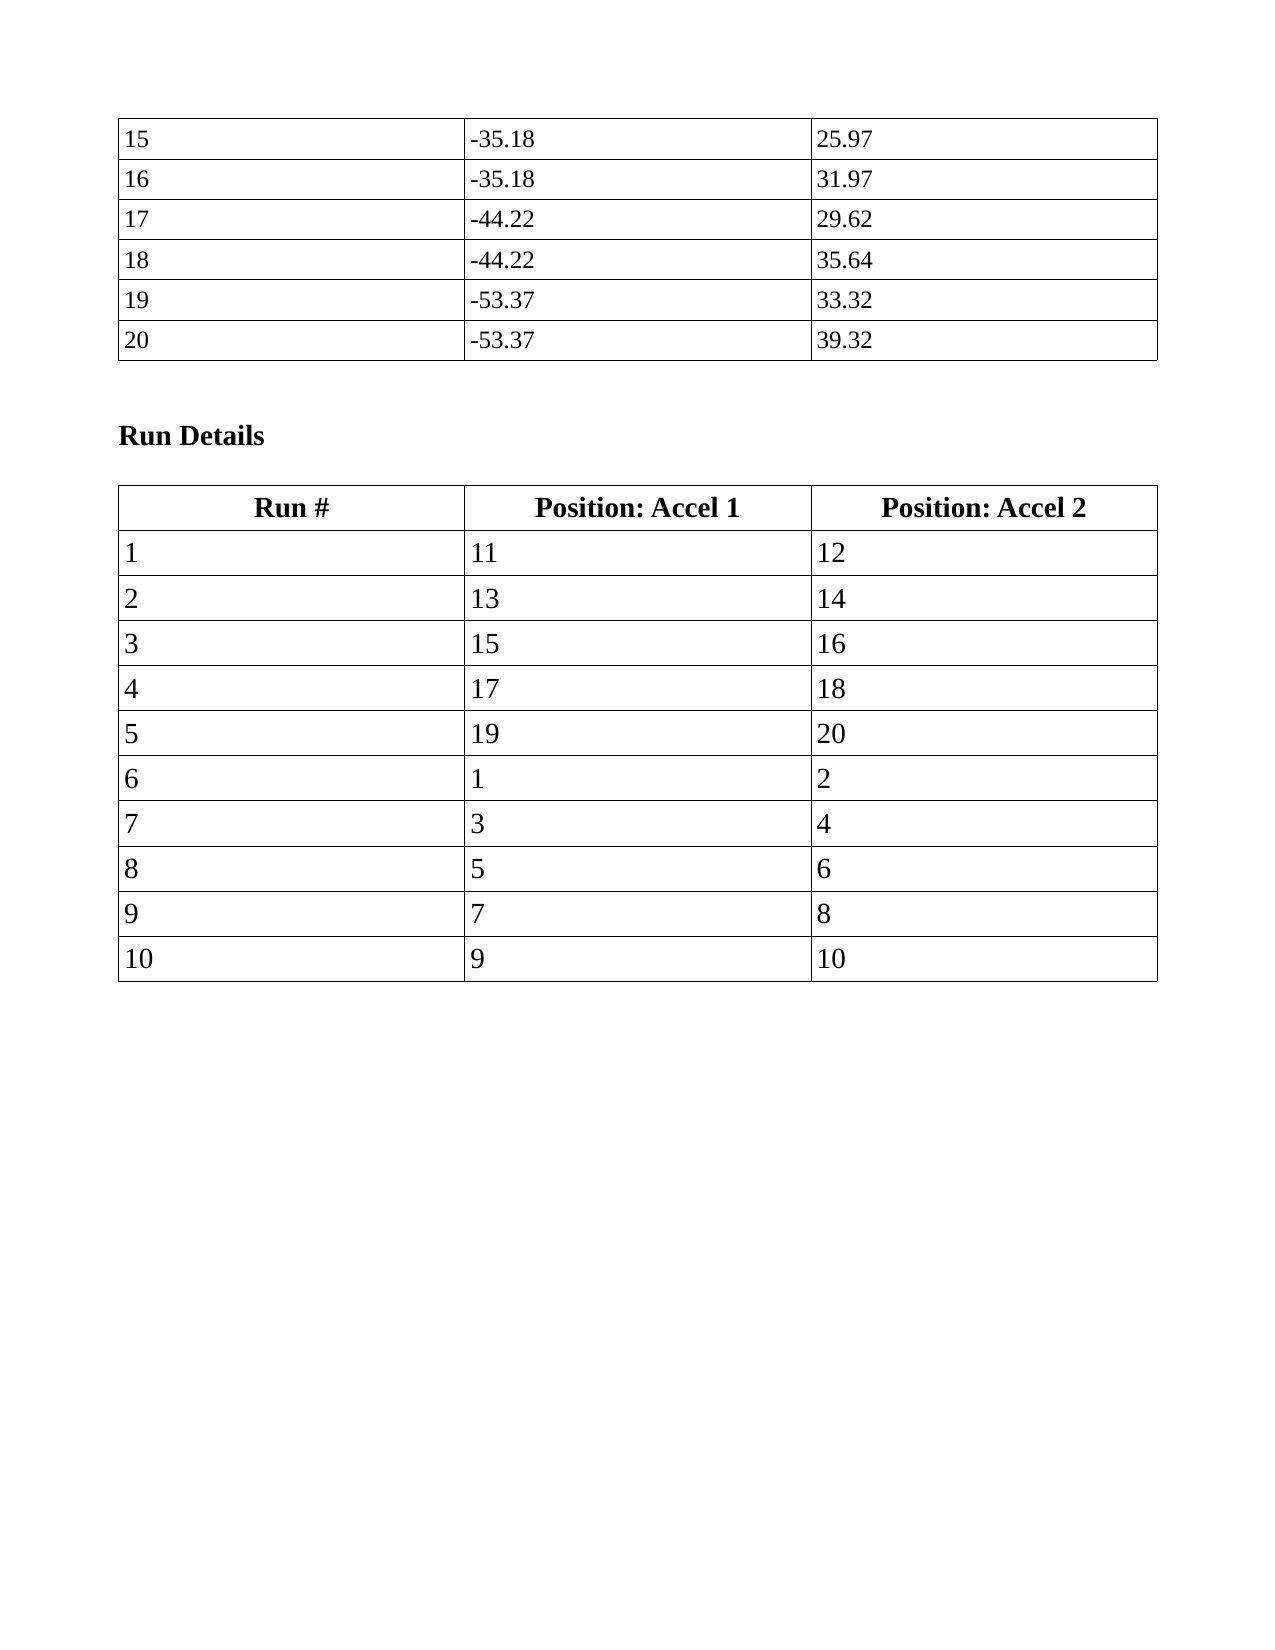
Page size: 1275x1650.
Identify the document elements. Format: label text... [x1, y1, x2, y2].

table_cell 31.97 [812, 160, 1157, 199]
table_cell 6 [119, 756, 464, 800]
table_cell 9 [465, 937, 811, 981]
table_cell 18 [812, 666, 1157, 710]
table_cell 19 [119, 280, 464, 320]
table_header Position: Accel 1 [465, 486, 811, 530]
table_cell 7 [465, 892, 811, 936]
table_cell 9 [119, 892, 464, 936]
table_cell 16 [119, 160, 464, 199]
table_cell 1 [465, 756, 811, 800]
table_cell 1 [119, 531, 464, 575]
table_cell 18 [119, 240, 464, 279]
table_cell 10 [119, 937, 464, 981]
table_cell 29.62 [812, 200, 1157, 239]
table_cell -53.37 [465, 280, 811, 320]
table_cell 7 [119, 801, 464, 846]
table_cell 4 [119, 666, 464, 710]
table_cell 12 [812, 531, 1157, 575]
table_cell 4 [812, 801, 1157, 846]
table_cell 39.32 [812, 321, 1157, 360]
table_cell 13 [465, 576, 811, 620]
table_cell 5 [465, 847, 811, 891]
table_cell 5 [119, 711, 464, 755]
table_cell 20 [812, 711, 1157, 755]
table_cell 17 [465, 666, 811, 710]
table_cell 3 [465, 801, 811, 846]
table_cell 2 [119, 576, 464, 620]
table_cell 15 [119, 119, 464, 158]
table_cell 11 [465, 531, 811, 575]
table_cell 33.32 [812, 280, 1157, 320]
table_cell 19 [465, 711, 811, 755]
table_cell 35.64 [812, 240, 1157, 279]
table_cell 2 [812, 756, 1157, 800]
table_cell 25.97 [812, 119, 1157, 158]
table_cell 16 [812, 621, 1157, 665]
table_header Position: Accel 2 [812, 486, 1157, 530]
table_header Run # [119, 486, 464, 530]
table_cell 10 [812, 937, 1157, 981]
table_cell -35.18 [465, 119, 811, 158]
table_cell 20 [119, 321, 464, 360]
table_cell -35.18 [465, 160, 811, 199]
table_cell 3 [119, 621, 464, 665]
table_cell 8 [119, 847, 464, 891]
table_cell -44.22 [465, 200, 811, 239]
table_cell 14 [812, 576, 1157, 620]
table_cell -44.22 [465, 240, 811, 279]
table_cell 6 [812, 847, 1157, 891]
table_cell 17 [119, 200, 464, 239]
text Run Details [118, 418, 1157, 451]
table_cell -53.37 [465, 321, 811, 360]
table_cell 8 [812, 892, 1157, 936]
table_cell 15 [465, 621, 811, 665]
